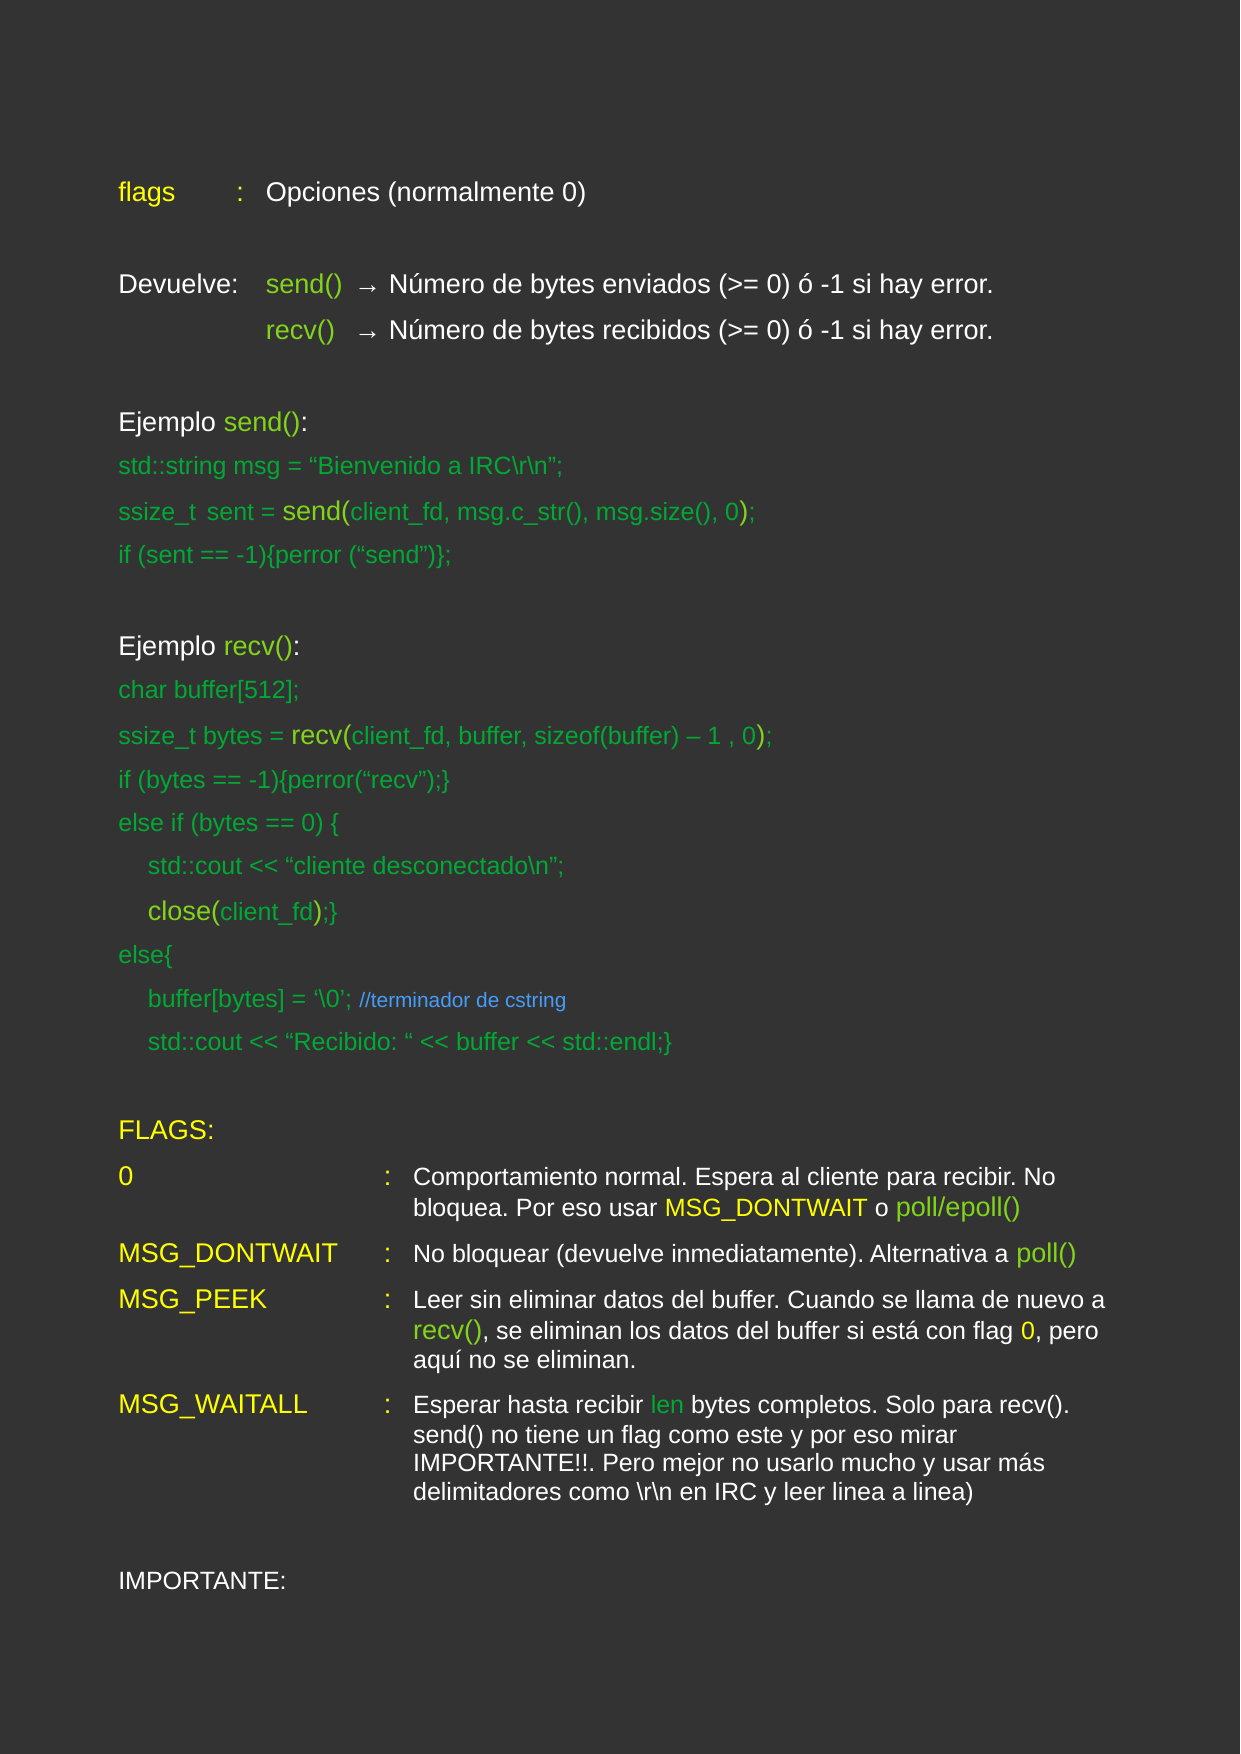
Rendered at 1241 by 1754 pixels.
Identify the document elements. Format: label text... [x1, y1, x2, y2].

text Devuelve: send() → Número de bytes enviados (>= 0) ó -1 si hay error. [118, 268, 1122, 299]
text std::cout << “Recibido: “ << buffer << std::endl;} [118, 1027, 1122, 1056]
text ssize_t bytes = recv(client_fd, buffer, sizeof(buffer) – 1 , 0); [118, 719, 1122, 750]
text char buffer[512]; [118, 676, 1122, 704]
text if (bytes == -1){perror(“recv”);} [118, 765, 1122, 793]
text MSG_PEEK : Leer sin eliminar datos del buffer. Cuando se llama de nuevo a recv(), se eliminan los datos del buffer si está con flag 0, pero aquí no se eliminan. [118, 1283, 1122, 1374]
text else{ [118, 941, 1122, 969]
text recv() → Número de bytes recibidos (>= 0) ó -1 si hay error. [118, 314, 1122, 345]
text FLAGS: [118, 1114, 1122, 1145]
text ssize_t sent = send(client_fd, msg.c_str(), msg.size(), 0); [118, 495, 1122, 526]
text else if (bytes == 0) { [118, 808, 1122, 837]
text MSG_DONTWAIT : No bloquear (devuelve inmediatamente). Alternativa a poll() [118, 1237, 1122, 1268]
text Ejemplo send(): [118, 406, 1122, 437]
text std::string msg = “Bienvenido a IRC\r\n”; [118, 451, 1122, 480]
text buffer[bytes] = ‘\0’; //terminador de cstring [118, 984, 1122, 1013]
text std::cout << “cliente desconectado\n”; [118, 851, 1122, 880]
text flags : Opciones (normalmente 0) [118, 176, 1122, 208]
text close(client_fd);} [118, 895, 1122, 926]
text if (sent == -1){perror (“send”)}; [118, 541, 1122, 569]
text Ejemplo recv(): [118, 630, 1122, 661]
text 0 : Comportamiento normal. Espera al cliente para recibir. No bloquea. Por eso usar MSG_DONTWAIT o poll/epoll() [118, 1160, 1122, 1222]
text IMPORTANTE: [118, 1566, 1122, 1595]
text MSG_WAITALL : Esperar hasta recibir len bytes completos. Solo para recv(). send() no tiene un flag como este y por eso mirar IMPORTANTE!!. Pero mejor no usarlo mucho y usar más delimitadores como \r\n en IRC y leer linea a linea) [118, 1388, 1122, 1506]
